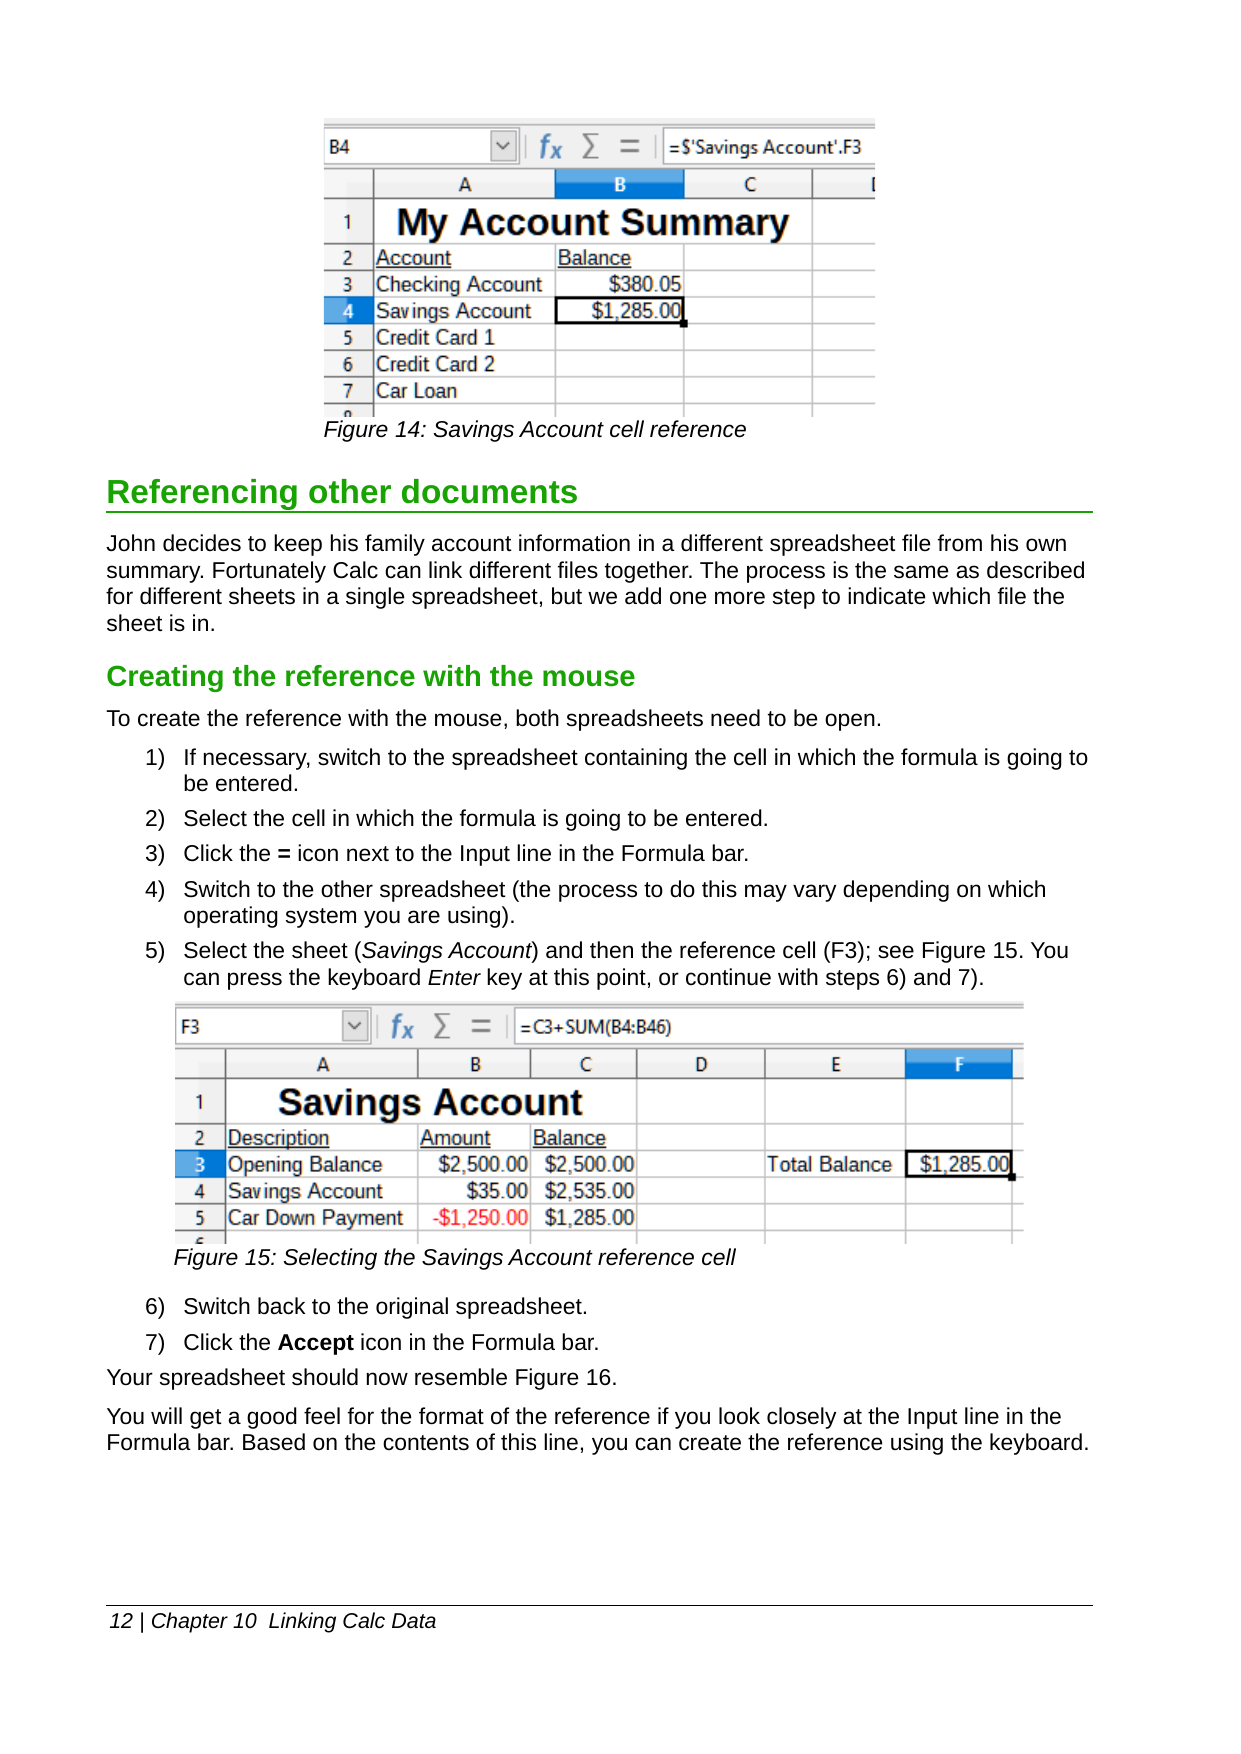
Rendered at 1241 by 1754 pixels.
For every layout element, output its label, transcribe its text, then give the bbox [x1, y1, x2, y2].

text Figure 15: Selecting the Savings Account reference cell [173, 1002, 1026, 1270]
text Figure 14: Savings Account cell reference [323, 417, 876, 443]
subtitle Referencing other documents [106, 472, 1093, 511]
text You will get a good feel for the format of the reference if you look closely at the Input line in the Formula bar. Based on the contents of this line, you can create the reference using the keyboard. [106, 1403, 1093, 1455]
list Switch back to the original spreadsheet. [165, 1293, 1093, 1320]
subtitle Creating the reference with the mouse [106, 659, 1093, 693]
list Select the sheet (Savings Account) and then the reference cell (F3); see Figure 15. You can press the keyboard Enter key at this point, or continue with steps 6 and 7. [165, 937, 1093, 990]
list Click the = icon next to the Input line in the Formula bar. [165, 840, 1093, 867]
picture [175, 1001, 1024, 1244]
text John decides to keep his family account information in a different spreadsheet file from his own summary. Fortunately Calc can link different files together. The process is the same as described for different sheets in a single spreadsheet, but we add one more step to indicate which file the sheet is in. [106, 530, 1093, 636]
list To create the reference with the mouse, both spreadsheets need to be open. [106, 705, 1093, 731]
text Your spreadsheet should now resemble Figure 16. [106, 1364, 1093, 1390]
list Select the cell in which the formula is going to be entered. [165, 805, 1093, 832]
picture [323, 118, 876, 417]
list If necessary, switch to the spreadsheet containing the cell in which the formula is going to be entered. [165, 744, 1093, 796]
list Switch to the other spreadsheet (the process to do this may vary depending on which operating system you are using). [165, 876, 1093, 928]
list Click the Accept icon in the Formula bar. [165, 1328, 1093, 1355]
